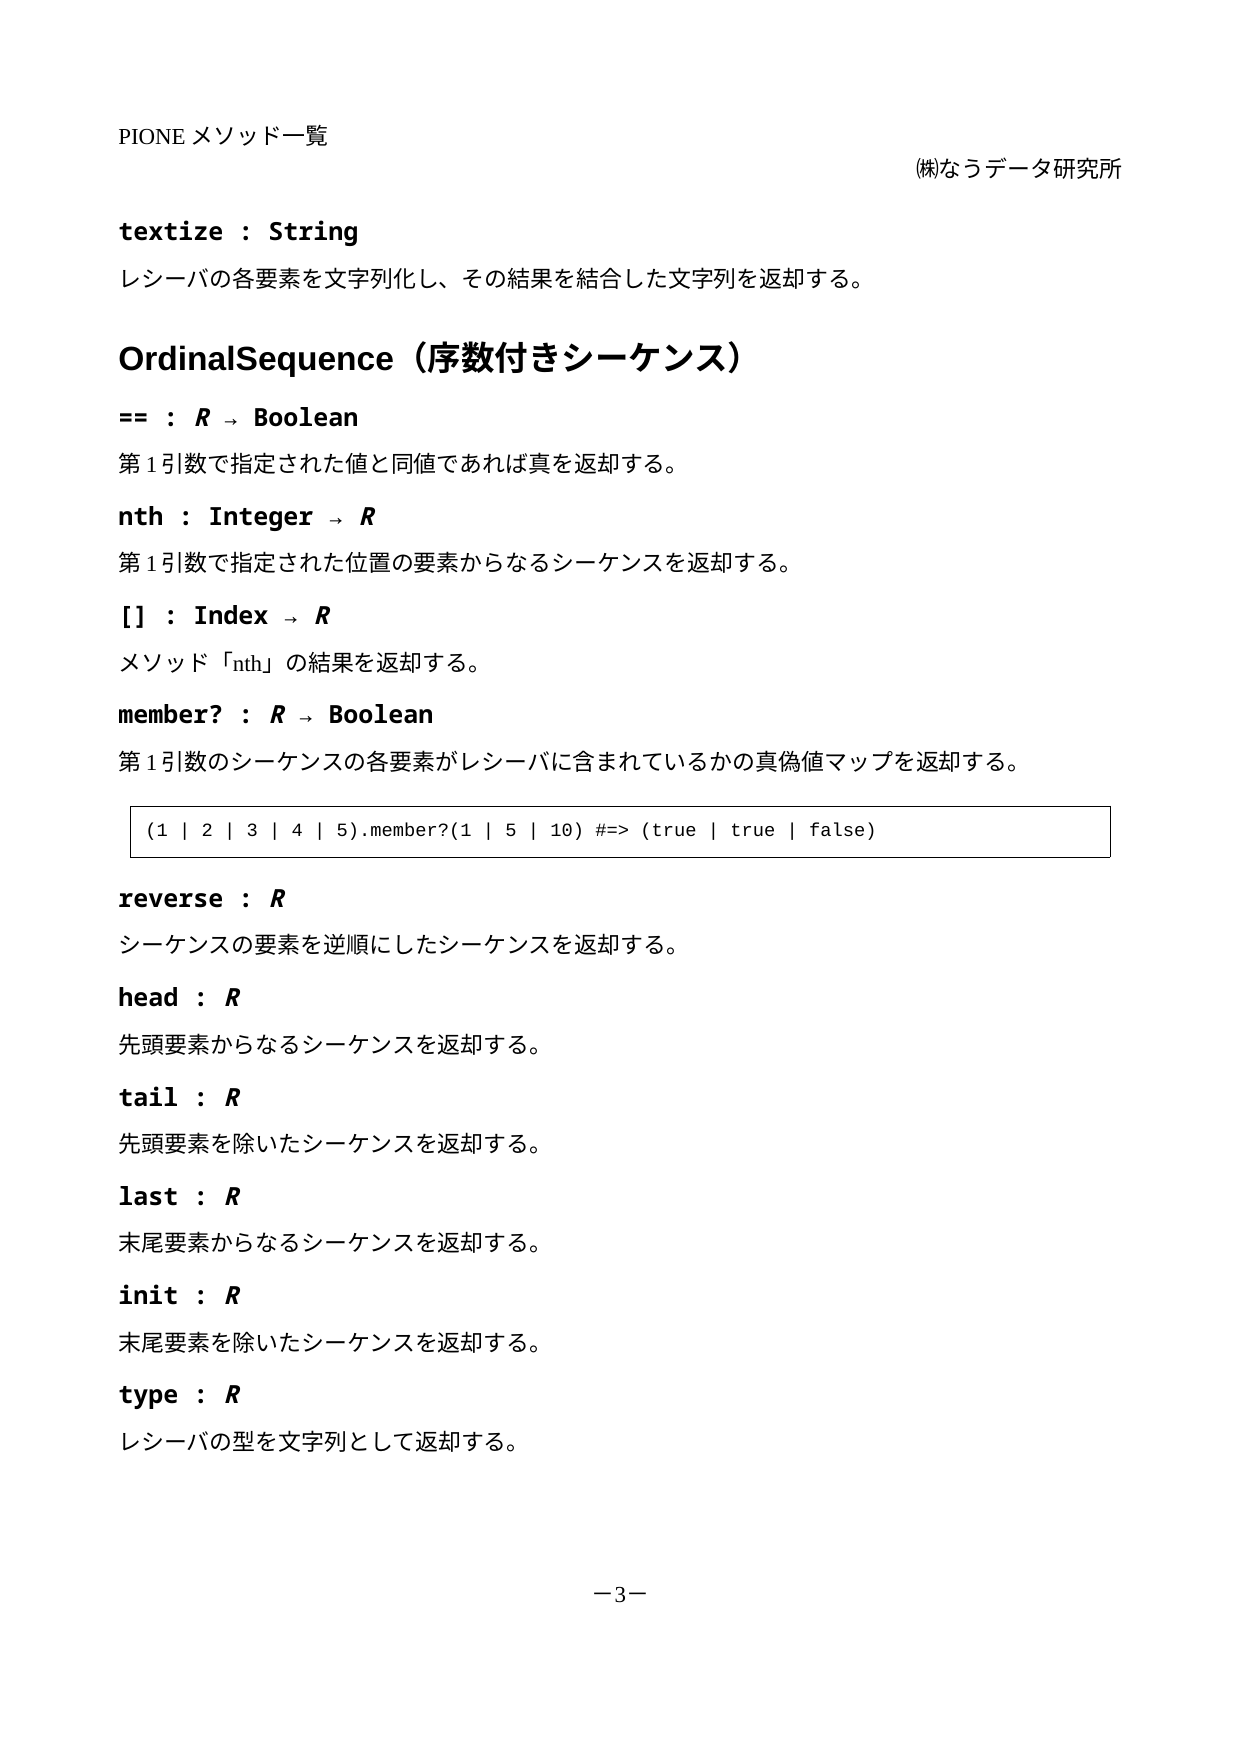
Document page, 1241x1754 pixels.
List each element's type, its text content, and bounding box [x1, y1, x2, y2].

text member? : R → Boolean [118, 697, 1122, 731]
text 第1引数のシーケンスの各要素がレシーバに含まれているかの真偽値マップを返却する。 [118, 744, 1122, 777]
text tail : R [118, 1079, 1122, 1113]
text 末尾要素からなるシーケンスを返却する。 [118, 1225, 1122, 1258]
text 先頭要素からなるシーケンスを返却する。 [118, 1027, 1122, 1060]
text == : R → Boolean [118, 399, 1122, 433]
text last : R [118, 1179, 1122, 1213]
text init : R [118, 1278, 1122, 1312]
text (1 | 2 | 3 | 4 | 5).member?(1 | 5 | 10) #=> (true | true | false) [131, 807, 1110, 857]
text nth : Integer → R [118, 499, 1122, 533]
text メソッド「nth」の結果を返却する。 [118, 644, 1122, 678]
text type : R [118, 1377, 1122, 1411]
text 末尾要素を除いたシーケンスを返却する。 [118, 1324, 1122, 1358]
text レシーバの型を文字列として返却する。 [118, 1424, 1122, 1457]
text head : R [118, 980, 1122, 1014]
text 第1引数で指定された位置の要素からなるシーケンスを返却する。 [118, 545, 1122, 578]
text 第1引数で指定された値と同値であれば真を返却する。 [118, 446, 1122, 479]
subtitle OrdinalSequence（序数付きシーケンス） [118, 331, 1122, 380]
text reverse : R [118, 881, 1122, 915]
text 先頭要素を除いたシーケンスを返却する。 [118, 1126, 1122, 1159]
text シーケンスの要素を逆順にしたシーケンスを返却する。 [118, 927, 1122, 961]
text [] : Index → R [118, 598, 1122, 632]
text textize : String [118, 214, 1122, 248]
text レシーバの各要素を文字列化し、その結果を結合した文字列を返却する。 [118, 261, 1122, 294]
